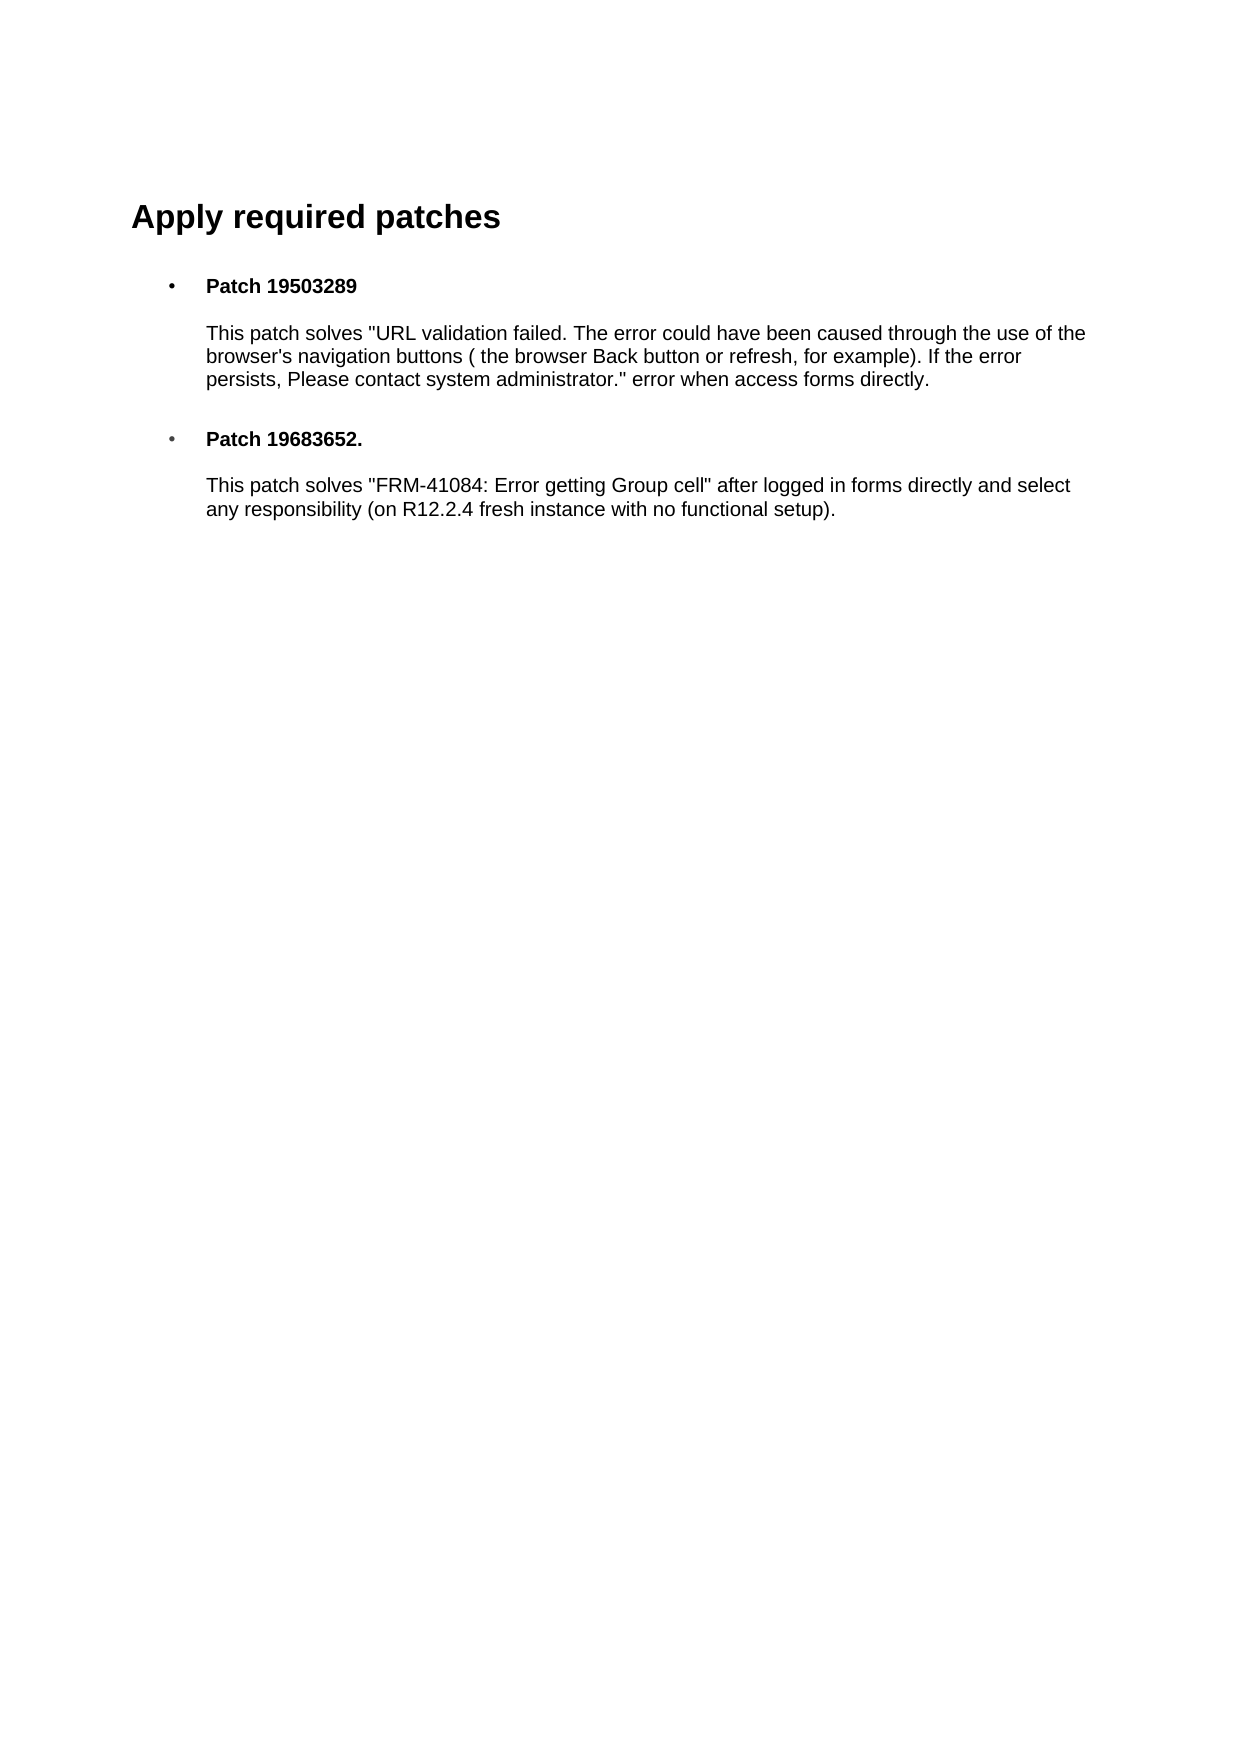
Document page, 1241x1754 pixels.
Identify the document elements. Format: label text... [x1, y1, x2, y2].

list Patch 19503289 This patch solves "URL validation failed. The error could have been caused through the use of the browser's navigation buttons ( the browser Back button or refresh, for example). If the error persists, Please contact system administrator." error when access forms directly. [168, 274, 1099, 414]
list Patch 19683652. This patch solves "FRM-41084: Error getting Group cell" after logged in forms directly and select any responsibility (on R12.2.4 fresh instance with no functional setup). [168, 427, 1099, 544]
subtitle Apply required patches [131, 197, 1099, 274]
